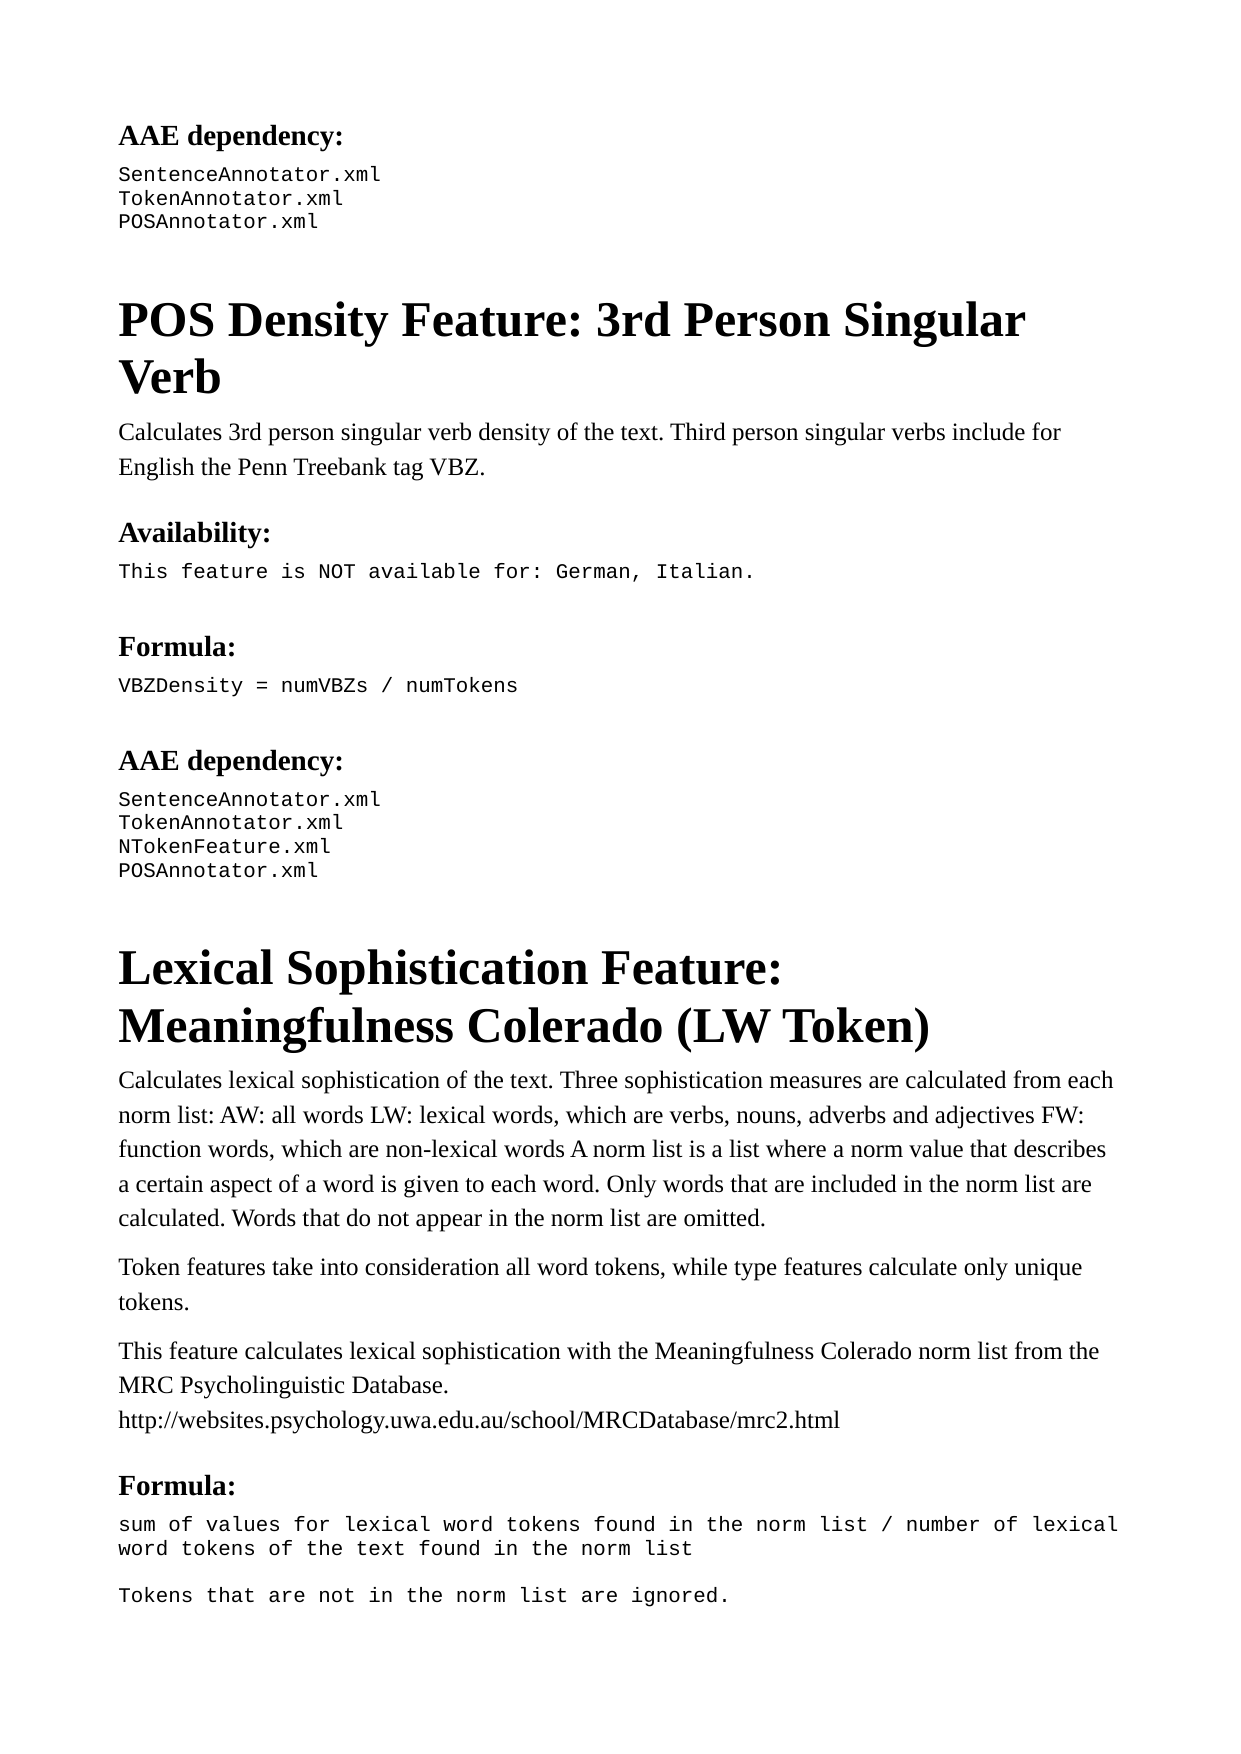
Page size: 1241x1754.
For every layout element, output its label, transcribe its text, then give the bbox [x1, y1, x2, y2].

text NTokenFeature.xml [118, 836, 1122, 860]
text This feature calculates lexical sophistication with the Meaningfulness Colerado norm list from the MRC Psycholinguistic Database. http://websites.psychology.uwa.edu.au/school/MRCDatabase/mrc2.html [118, 1336, 1122, 1433]
text This feature is NOT available for: German, Italian. [118, 561, 1122, 585]
subtitle AAE dependency: [118, 743, 1122, 776]
text POSAnnotator.xml [118, 860, 1122, 883]
text Calculates lexical sophistication of the text. Three sophistication measures are calculated from each norm list: AW: all words LW: lexical words, which are verbs, nouns, adverbs and adjectives FW: function words, which are non-lexical words A norm list is a list where a norm value that describes a certain aspect of a word is given to each word. Only words that are included in the norm list are calculated. Words that do not appear in the norm list are omitted. [118, 1065, 1122, 1232]
text Token features take into consideration all word tokens, while type features calculate only unique tokens. [118, 1252, 1122, 1316]
subtitle Formula: [118, 629, 1122, 662]
subtitle Formula: [118, 1468, 1122, 1502]
text Tokens that are not in the norm list are ignored. [118, 1585, 1122, 1609]
text VBZDensity = numVBZs / numTokens [118, 675, 1122, 699]
text Calculates 3rd person singular verb density of the text. Third person singular verbs include for English the Penn Treebank tag VBZ. [118, 417, 1122, 480]
text sum of values for lexical word tokens found in the norm list / number of lexical word tokens of the text found in the norm list [118, 1514, 1122, 1562]
text SentenceAnnotator.xml [118, 789, 1122, 812]
subtitle AAE dependency: [118, 118, 1122, 152]
subtitle Lexical Sophistication Feature: Meaningfulness Colerado (LW Token) [118, 938, 1122, 1053]
text SentenceAnnotator.xml [118, 164, 1122, 188]
text TokenAnnotator.xml [118, 812, 1122, 836]
text POSAnnotator.xml [118, 211, 1122, 235]
subtitle Availability: [118, 515, 1122, 549]
text TokenAnnotator.xml [118, 188, 1122, 211]
subtitle POS Density Feature: 3rd Person Singular Verb [118, 289, 1122, 404]
